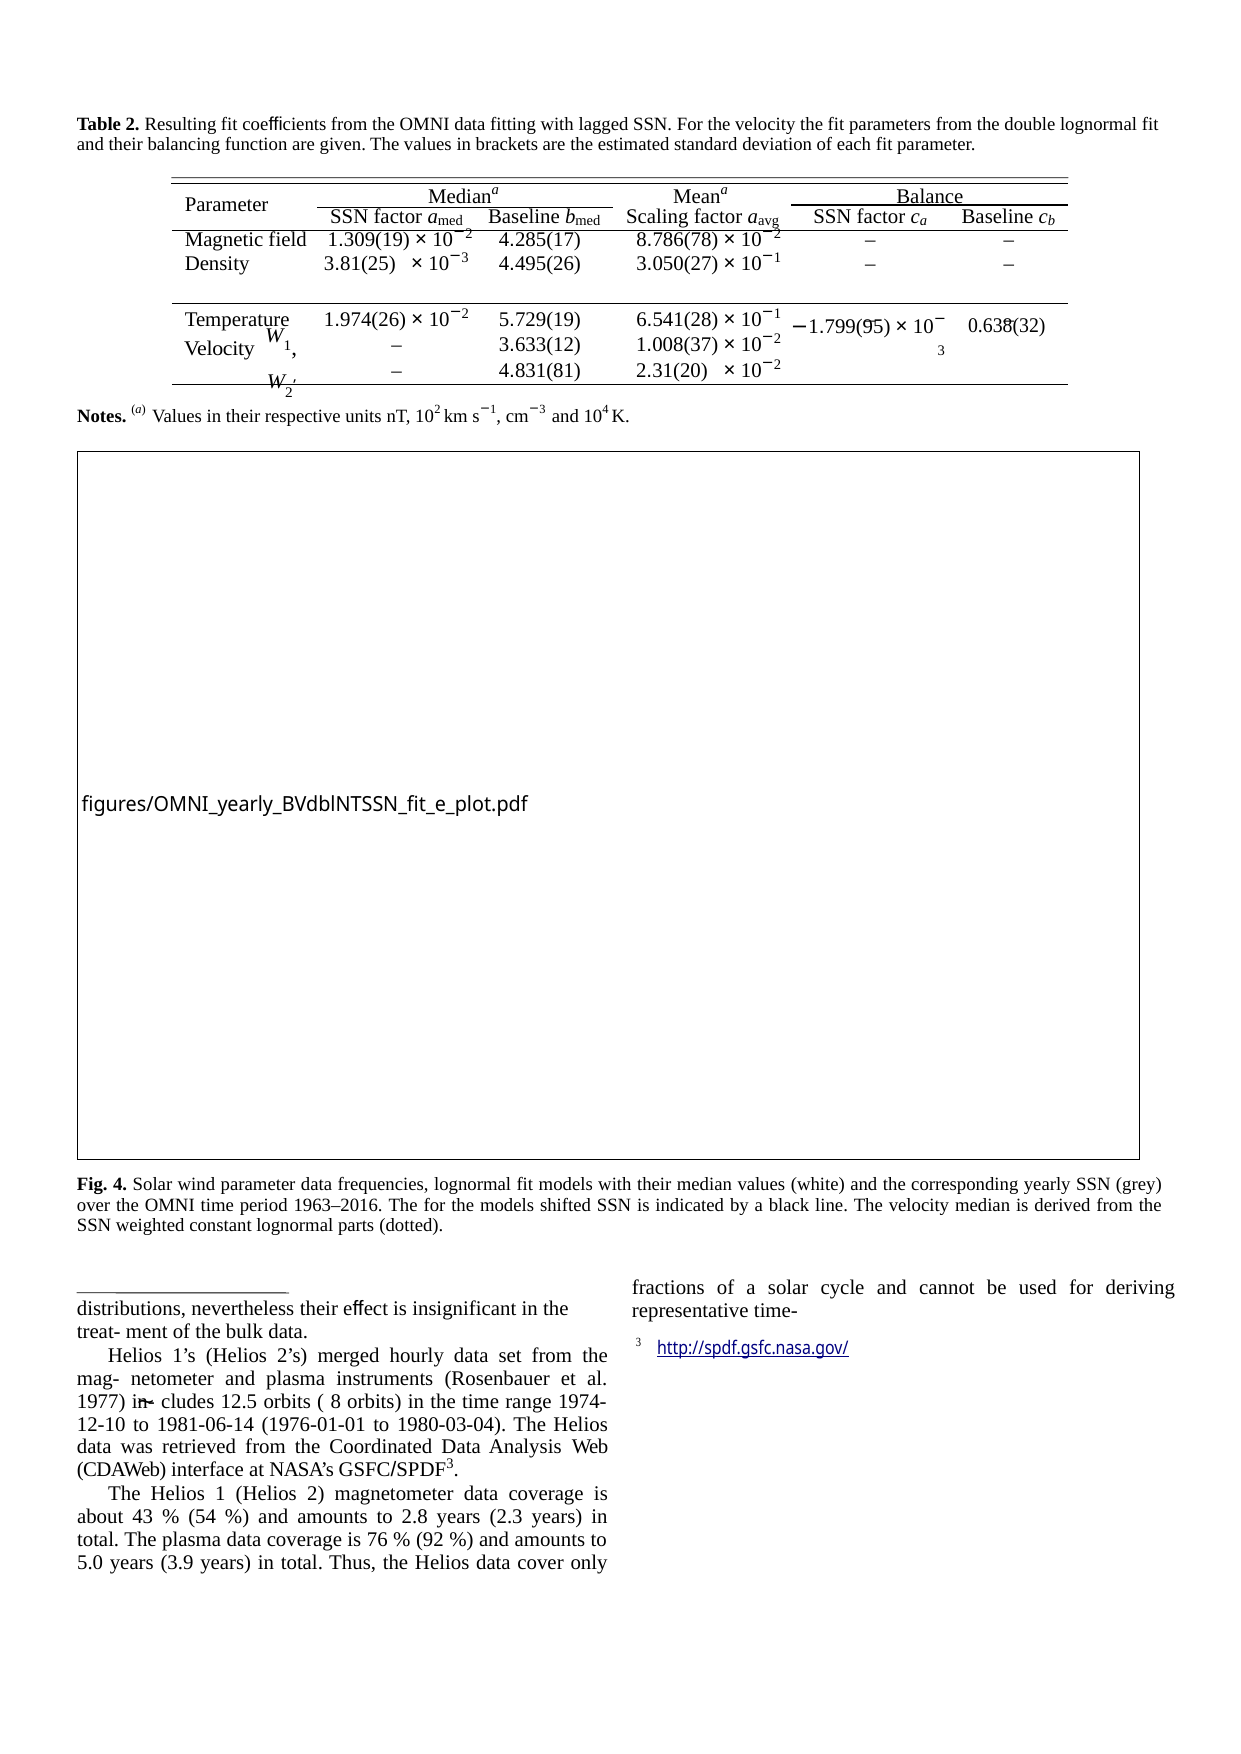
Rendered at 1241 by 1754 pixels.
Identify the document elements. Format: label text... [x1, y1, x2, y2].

text W2, [64, 361, 297, 387]
text [330, 179, 1068, 183]
text – 3.633(12) 1.008(37) × 10−2 3 [391, 332, 1176, 357]
text fractions of a solar cycle and cannot be used for deriving representative time- [632, 1276, 1176, 1322]
text distributions, nevertheless their effect is insignificant in the treat- ment of the bulk data. [77, 1276, 609, 1343]
text Helios 1’s (Helios 2’s) merged hourly data set from the mag- netometer and plasma instruments (Rosenbauer et al. 1977) in- cludes 12.5 orbits ( 8 orbits) in the time range 1974-12-10 to 1981-06-14 (1976-01-01 to 1980-03-04). The Helios data was retrieved from the Coordinated Data Analysis Web (CDAWeb) interface at NASA’s GSFC/SPDF3. [77, 1344, 608, 1481]
text figures/OMNI_yearly_BVdblNTSSN_fit_e_plot.pdf [81, 789, 1139, 817]
text Temperature 1.974(26) × 10−2 5.729(19) 6.541(28) × 10−1 – – [184, 275, 1176, 332]
text Notes. (a) Values in their respective units nT, 102 km s−1, cm−3 and 104 K. [77, 399, 1176, 426]
text Parameter [184, 192, 268, 216]
text Velocity W1, [64, 332, 297, 361]
text The Helios 1 (Helios 2) magnetometer data coverage is about 43 % (54 %) and amounts to 2.8 years (2.3 years) in total. The plasma data coverage is 76 % (92 %) and amounts to 5.0 years (3.9 years) in total. Thus, the Helios data cover only [77, 1482, 608, 1574]
text – 4.831(81) 2.31(20) × 10−2 [391, 357, 1176, 382]
text Density 3.81(25) × 10−3 4.495(26) 3.050(27) × 10−1 – – [184, 251, 1176, 275]
text Mediana Meana Balance SSN factor amed Baseline bmed Scaling factor aavg SSN factor ca Baseline cb [330, 184, 1068, 227]
text Table 2. Resulting fit coefficients from the OMNI data fitting with lagged SSN. For the velocity the fit parameters from the double lognormal fit and their balancing function are given. The values in brackets are the estimated standard deviation of each fit parameter. [77, 113, 1176, 155]
text Fig. 4. Solar wind parameter data frequencies, lognormal fit models with their median values (white) and the corresponding yearly SSN (grey) over the OMNI time period 1963–2016. The for the models shifted SSN is indicated by a black line. The velocity median is derived from the SSN weighted constant lognormal parts (dotted). [77, 458, 1164, 1236]
text 3 http://spdf.gsfc.nasa.gov/ [636, 1334, 1176, 1360]
text Magnetic field 1.309(19) × 10−2 4.285(17) 8.786(78) × 10−2 – – [184, 227, 1176, 251]
text [330, 173, 1068, 177]
